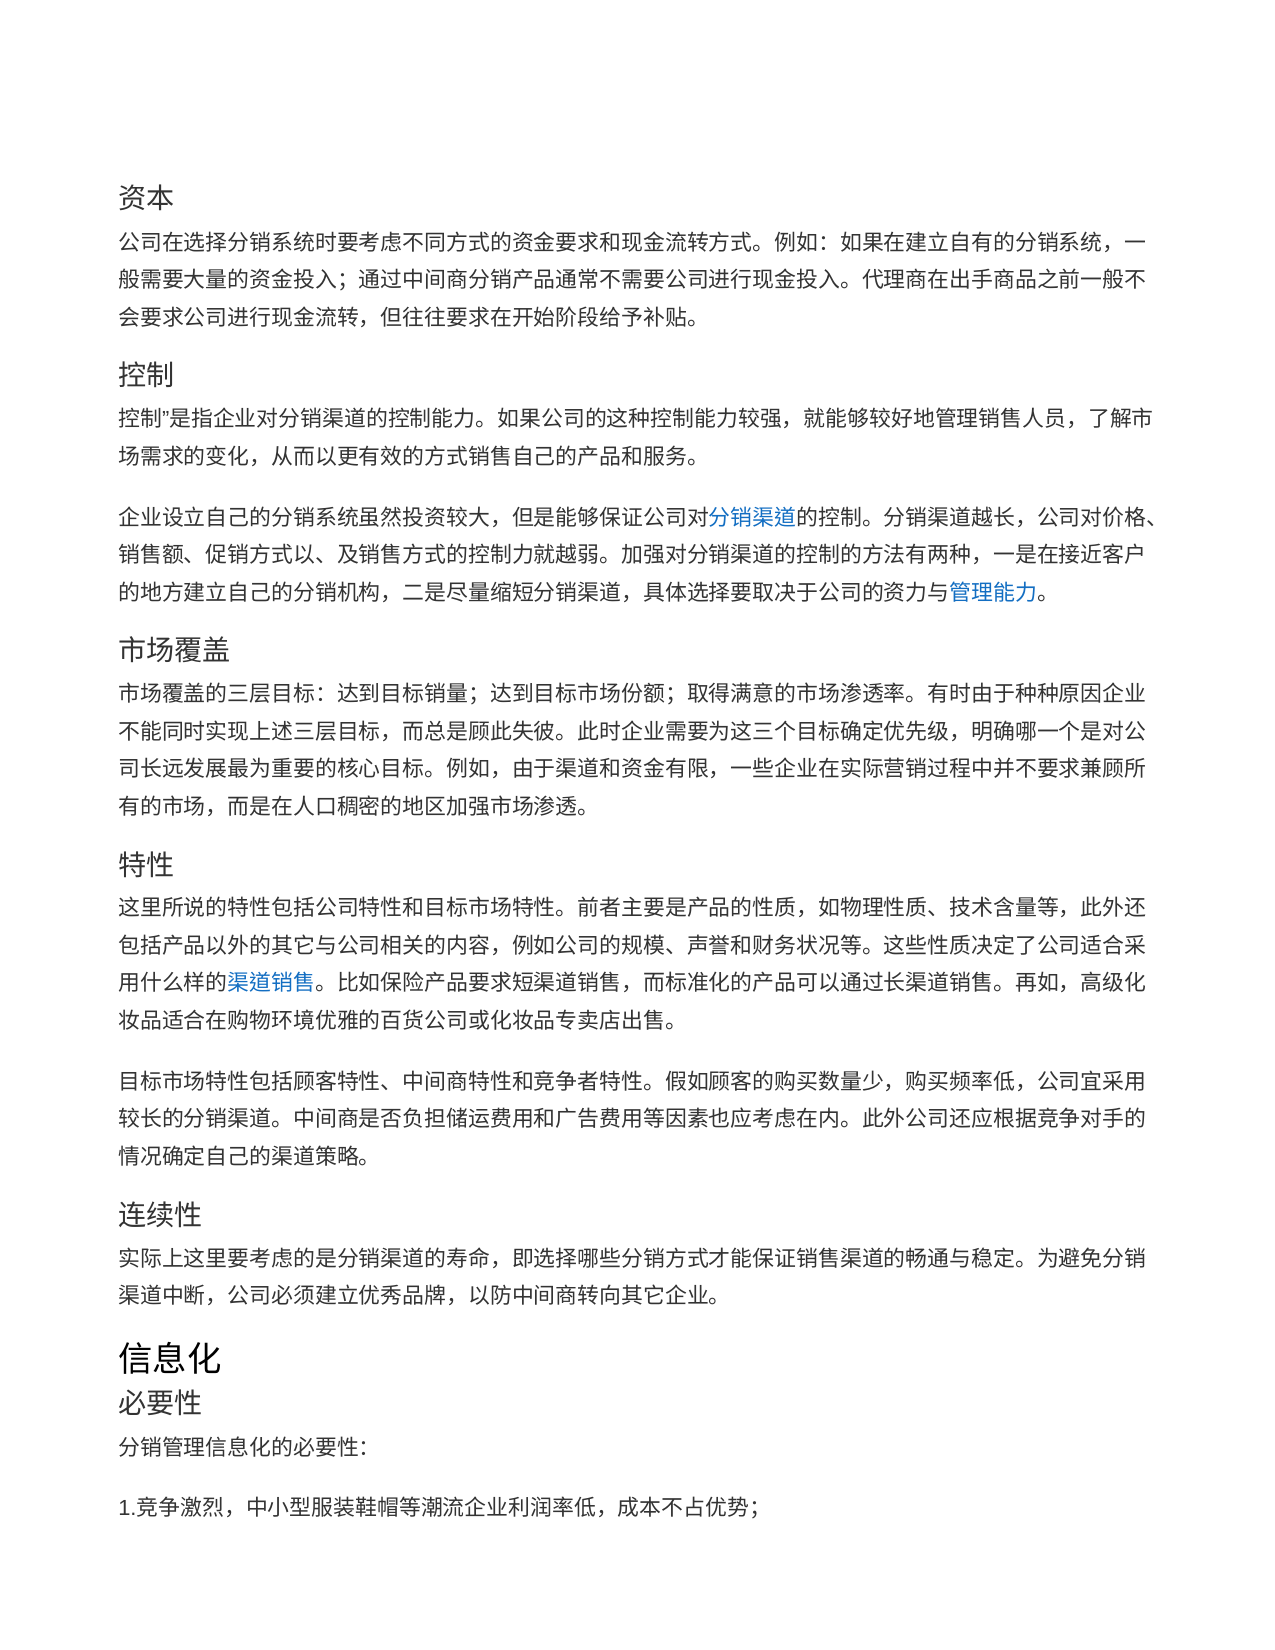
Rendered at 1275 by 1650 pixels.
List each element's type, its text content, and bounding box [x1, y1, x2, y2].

list 市场覆盖的三层目标：达到目标销量；达到目标市场份额；取得满意的市场渗透率。有时由于种种原因企业不能同时实现上述三层目标，而总是顾此失彼。此时企业需要为这三个目标确定优先级，明确哪一个是对公司长远发展最为重要的核心目标。例如，由于渠道和资金有限，一些企业在实际营销过程中并不要求兼顾所有的市场，而是在人口稠密的地区加强市场渗透。 [118, 669, 1157, 819]
subtitle 信息化 [118, 1332, 1157, 1381]
list 这里所说的特性包括公司特性和目标市场特性。前者主要是产品的性质，如物理性质、技术含量等，此外还包括产品以外的其它与公司相关的内容，例如公司的规模、声誉和财务状况等。这些性质决定了公司适合采用什么样的渠道销售。比如保险产品要求短渠道销售，而标准化的产品可以通过长渠道销售。再如，高级化妆品适合在购物环境优雅的百货公司或化妆品专卖店出售。 [118, 883, 1157, 1033]
subtitle 资本 [118, 176, 1157, 217]
subtitle 必要性 [118, 1381, 1157, 1422]
subtitle 市场覆盖 [118, 628, 1157, 669]
list 公司在选择分销系统时要考虑不同方式的资金要求和现金流转方式。例如：如果在建立自有的分销系统，一般需要大量的资金投入；通过中间商分销产品通常不需要公司进行现金投入。代理商在出手商品之前一般不会要求公司进行现金流转，但往往要求在开始阶段给予补贴。 [118, 217, 1157, 329]
list 目标市场特性包括顾客特性、中间商特性和竞争者特性。假如顾客的购买数量少，购买频率低，公司宜采用较长的分销渠道。中间商是否负担储运费用和广告费用等因素也应考虑在内。此外公司还应根据竞争对手的情况确定自己的渠道策略。 [118, 1056, 1157, 1169]
list 控制”是指企业对分销渠道的控制能力。如果公司的这种控制能力较强，就能够较好地管理销售人员，了解市场需求的变化，从而以更有效的方式销售自己的产品和服务。 [118, 394, 1157, 469]
list 1.竞争激烈，中小型服装鞋帽等潮流企业利润率低，成本不占优势； [118, 1483, 1157, 1521]
subtitle 连续性 [118, 1192, 1157, 1233]
subtitle 特性 [118, 842, 1157, 883]
list 企业设立自己的分销系统虽然投资较大，但是能够保证公司对分销渠道的控制。分销渠道越长，公司对价格、销售额、促销方式以、及销售方式的控制力就越弱。加强对分销渠道的控制的方法有两种，一是在接近客户的地方建立自己的分销机构，二是尽量缩短分销渠道，具体选择要取决于公司的资力与管理能力。 [118, 492, 1157, 605]
list 分销管理信息化的必要性： [118, 1422, 1157, 1459]
subtitle 控制 [118, 353, 1157, 394]
list 实际上这里要考虑的是分销渠道的寿命，即选择哪些分销方式才能保证销售渠道的畅通与稳定。为避免分销渠道中断，公司必须建立优秀品牌，以防中间商转向其它企业。 [118, 1233, 1157, 1308]
